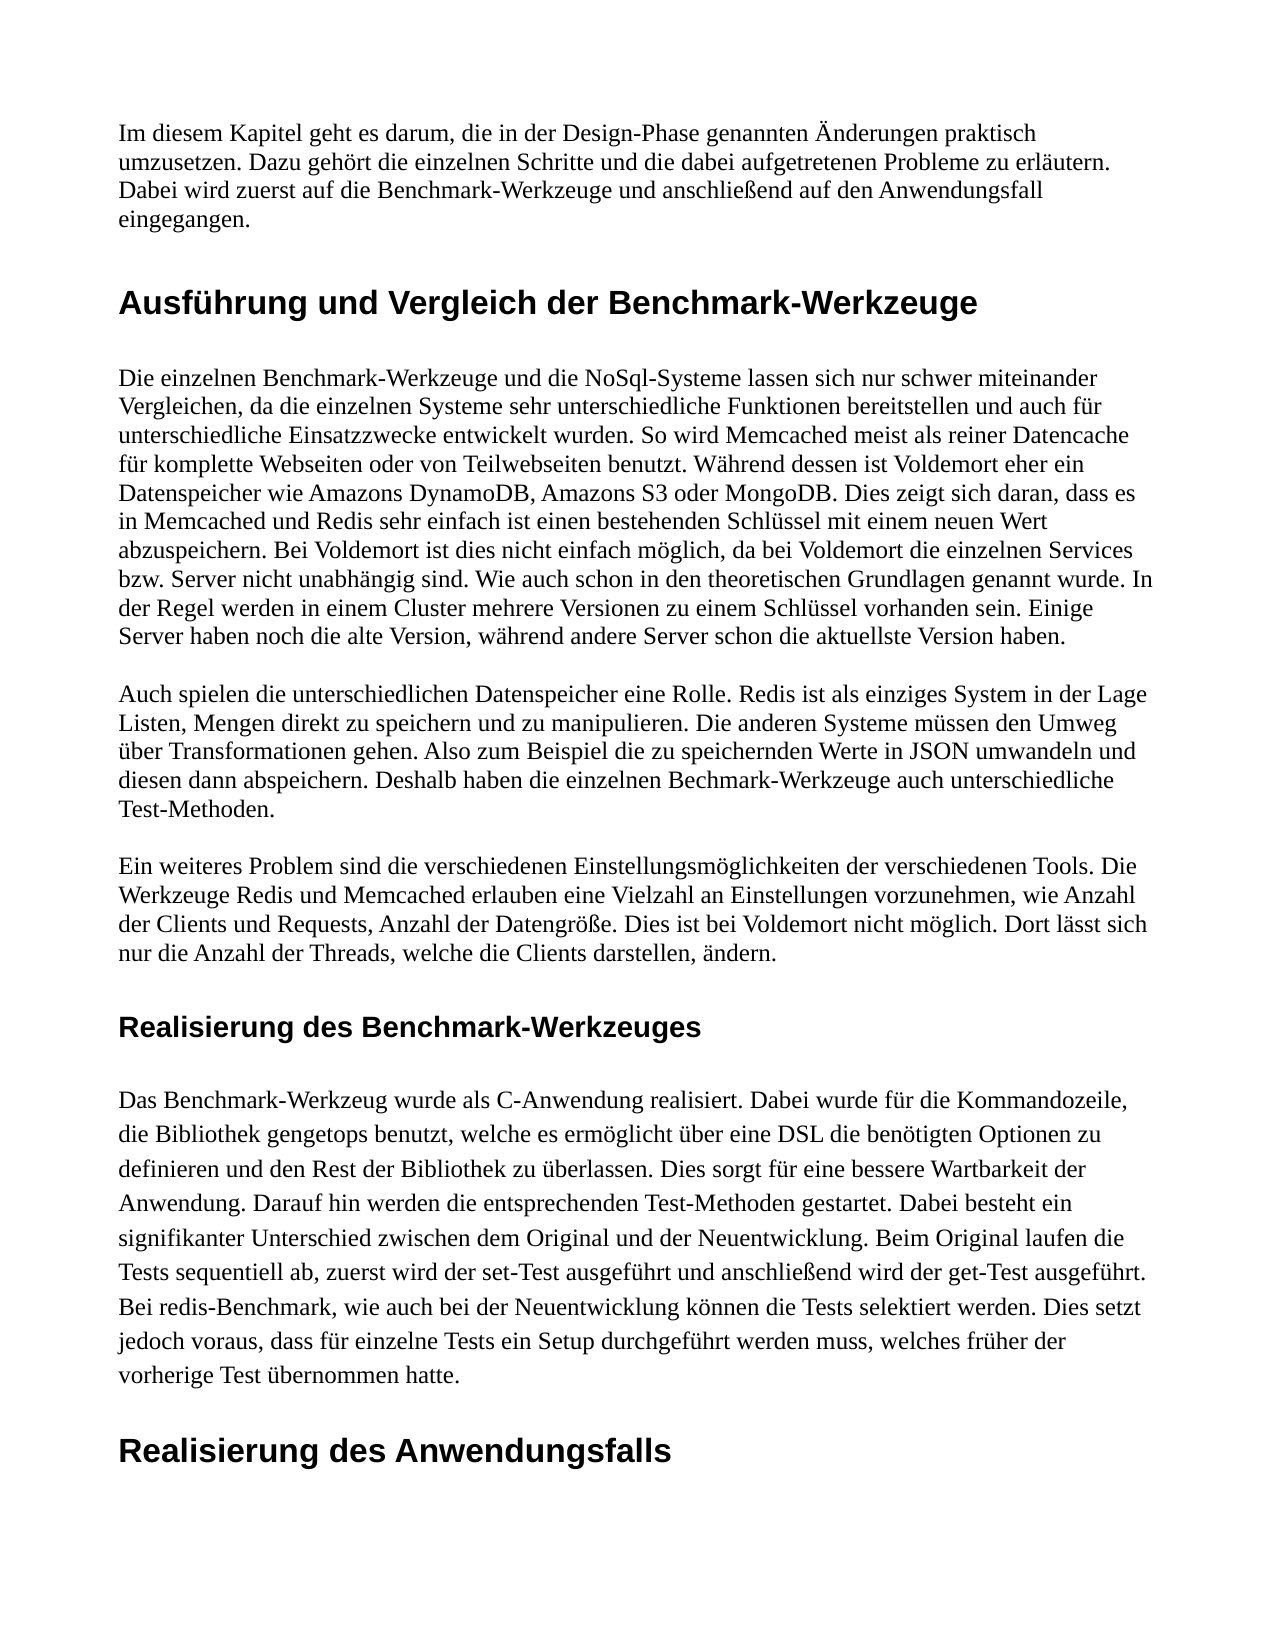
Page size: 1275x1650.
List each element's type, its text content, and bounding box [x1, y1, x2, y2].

subtitle Ausführung und Vergleich der Benchmark-Werkzeuge [118, 283, 1157, 321]
text Das Benchmark-Werkzeug wurde als C-Anwendung realisiert. Dabei wurde für die Kommandozeile, die Bibliothek gengetops benutzt, welche es ermöglicht über eine DSL die benötigten Optionen zu definieren und den Rest der Bibliothek zu überlassen. Dies sorgt für eine bessere Wartbarkeit der Anwendung. Darauf hin werden die entsprechenden Test-Methoden gestartet. Dabei besteht ein signifikanter Unterschied zwischen dem Original und der Neuentwicklung. Beim Original laufen die Tests sequentiell ab, zuerst wird der set-Test ausgeführt und anschließend wird der get-Test ausgeführt. Bei redis-Benchmark, wie auch bei der Neuentwicklung können die Tests selektiert werden. Dies setzt jedoch voraus, dass für einzelne Tests ein Setup durchgeführt werden muss, welches früher der vorherige Test übernommen hatte. [118, 1085, 1157, 1389]
text Ein weiteres Problem sind die verschiedenen Einstellungsmöglichkeiten der verschiedenen Tools. Die Werkzeuge Redis und Memcached erlauben eine Vielzahl an Einstellungen vorzunehmen, wie Anzahl der Clients und Requests, Anzahl der Datengröße. Dies ist bei Voldemort nicht möglich. Dort lässt sich nur die Anzahl der Threads, welche die Clients darstellen, ändern. [118, 851, 1157, 966]
text Auch spielen die unterschiedlichen Datenspeicher eine Rolle. Redis ist als einziges System in der Lage Listen, Mengen direkt zu speichern und zu manipulieren. Die anderen Systeme müssen den Umweg über Transformationen gehen. Also zum Beispiel die zu speichernden Werte in JSON umwandeln und diesen dann abspeichern. Deshalb haben die einzelnen Bechmark-Werkzeuge auch unterschiedliche Test-Methoden. [118, 679, 1157, 823]
subtitle Realisierung des Anwendungsfalls [118, 1430, 1157, 1469]
text Im diesem Kapitel geht es darum, die in der Design-Phase genannten Änderungen praktisch umzusetzen. Dazu gehört die einzelnen Schritte und die dabei aufgetretenen Probleme zu erläutern. Dabei wird zuerst auf die Benchmark-Werkzeuge und anschließend auf den Anwendungsfall eingegangen. [118, 118, 1157, 233]
text Die einzelnen Benchmark-Werkzeuge und die NoSql-Systeme lassen sich nur schwer miteinander Vergleichen, da die einzelnen Systeme sehr unterschiedliche Funktionen bereitstellen und auch für unterschiedliche Einsatzzwecke entwickelt wurden. So wird Memcached meist als reiner Datencache für komplette Webseiten oder von Teilwebseiten benutzt. Während dessen ist Voldemort eher ein Datenspeicher wie Amazons DynamoDB, Amazons S3 oder MongoDB. Dies zeigt sich daran, dass es in Memcached und Redis sehr einfach ist einen bestehenden Schlüssel mit einem neuen Wert abzuspeichern. Bei Voldemort ist dies nicht einfach möglich, da bei Voldemort die einzelnen Services bzw. Server nicht unabhängig sind. Wie auch schon in den theoretischen Grundlagen genannt wurde. In der Regel werden in einem Cluster mehrere Versionen zu einem Schlüssel vorhanden sein. Einige Server haben noch die alte Version, während andere Server schon die aktuellste Version haben. [118, 363, 1157, 650]
subtitle Realisierung des Benchmark-Werkzeuges [118, 1010, 1157, 1043]
